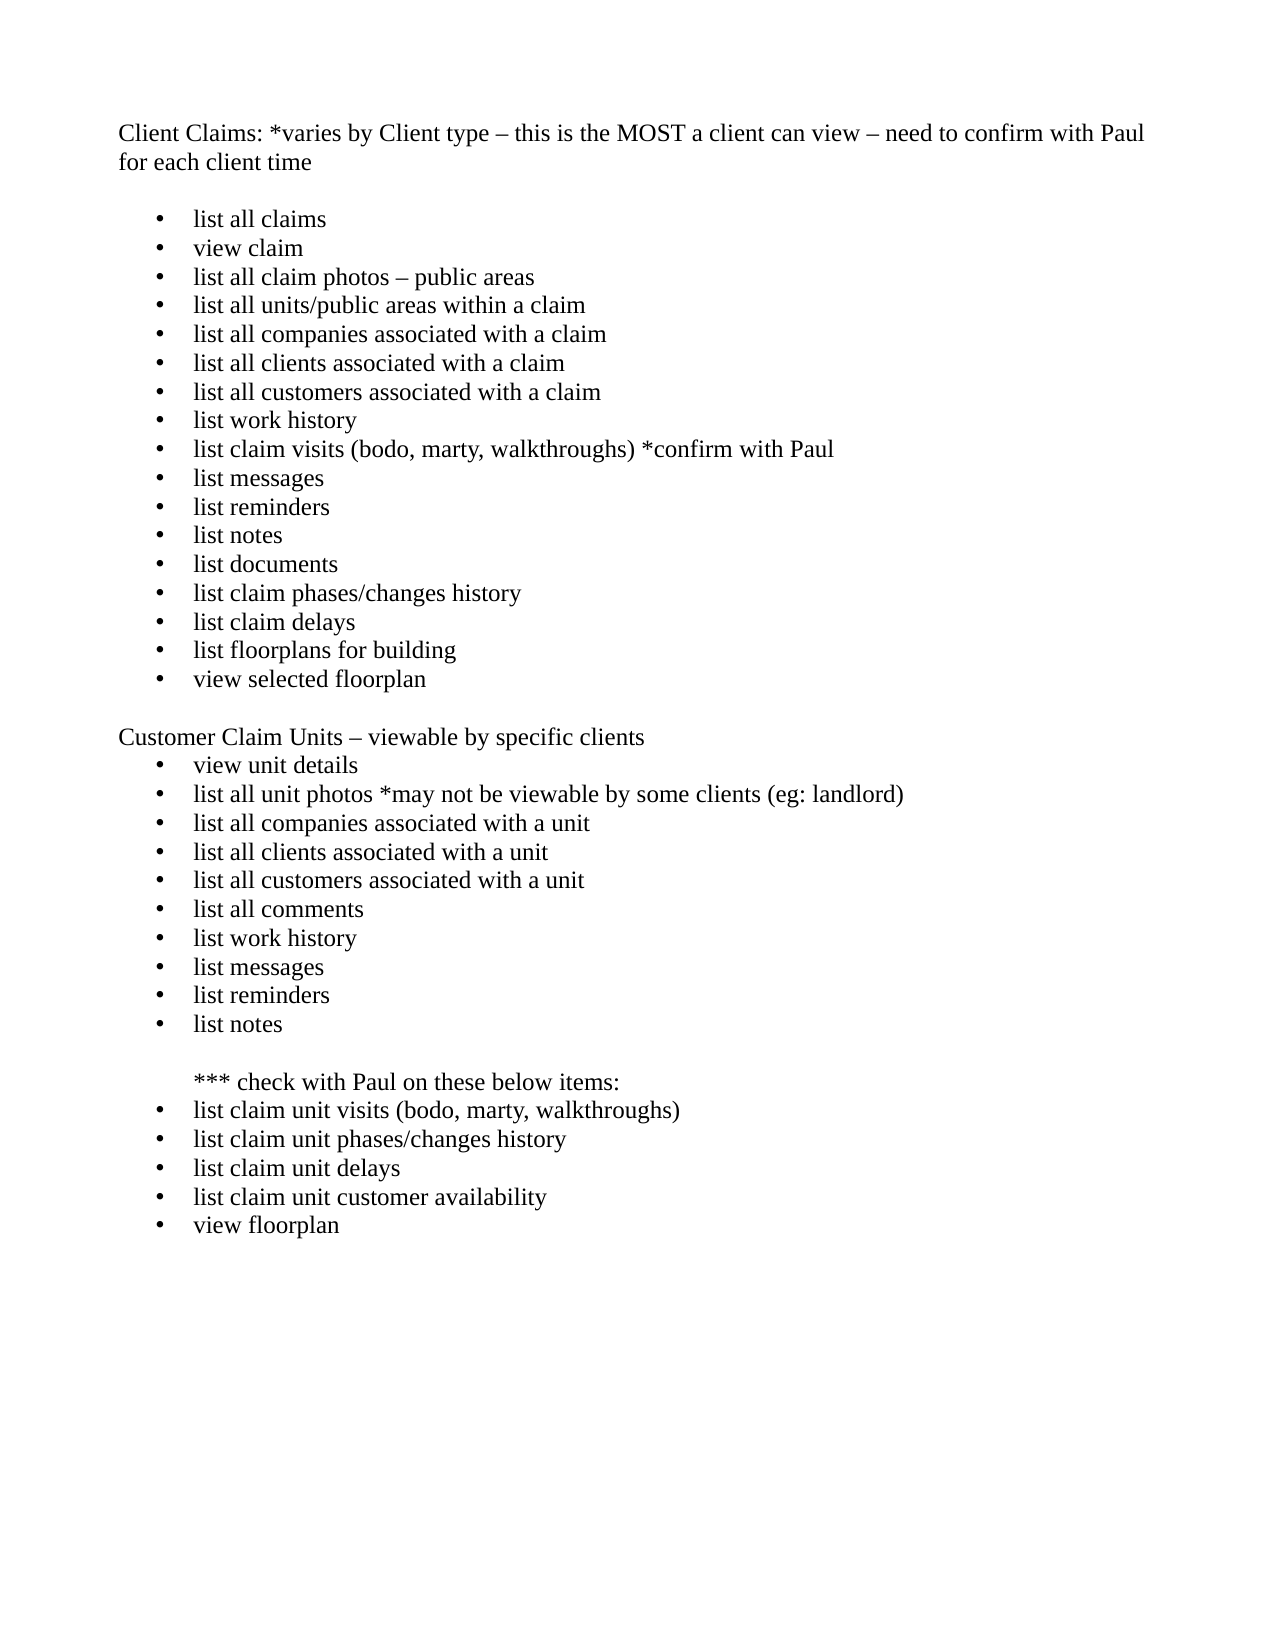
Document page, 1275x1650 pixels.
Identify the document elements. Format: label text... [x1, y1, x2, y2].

list list notes [156, 521, 1157, 549]
list list claim unit visits (bodo, marty, walkthroughs) [156, 1096, 1157, 1124]
list list all unit photos *may not be viewable by some clients (eg: landlord) [156, 779, 1157, 808]
list list claim visits (bodo, marty, walkthroughs) *confirm with Paul [156, 434, 1157, 463]
list list reminders [156, 492, 1157, 521]
list list claim delays [156, 607, 1157, 636]
list list work history [156, 406, 1157, 434]
list view selected floorplan [156, 664, 1157, 693]
list list messages [156, 952, 1157, 981]
list list all customers associated with a claim [156, 377, 1157, 406]
list list all units/public areas within a claim [156, 291, 1157, 319]
list view unit details [156, 751, 1157, 779]
list list all clients associated with a unit [156, 837, 1157, 866]
text Client Claims: *varies by Client type – this is the MOST a client can view – need to confirm with Paul for each client time [118, 118, 1157, 176]
list view claim [156, 233, 1157, 262]
list list all claims [156, 204, 1157, 233]
list list claim unit customer availability [156, 1182, 1157, 1211]
list list messages [156, 463, 1157, 492]
list list all customers associated with a unit [156, 866, 1157, 894]
text Customer Claim Units – viewable by specific clients [118, 722, 1157, 751]
list list claim phases/changes history [156, 578, 1157, 607]
list list all claim photos – public areas [156, 262, 1157, 291]
list list documents [156, 549, 1157, 578]
list list all comments [156, 894, 1157, 923]
list list notes [156, 1009, 1157, 1038]
list list floorplans for building [156, 636, 1157, 664]
list view floorplan [156, 1211, 1157, 1239]
list *** check with Paul on these below items: [156, 1067, 1157, 1096]
list list work history [156, 923, 1157, 952]
list list claim unit phases/changes history [156, 1124, 1157, 1153]
list list claim unit delays [156, 1153, 1157, 1182]
list list all clients associated with a claim [156, 348, 1157, 377]
list list all companies associated with a claim [156, 319, 1157, 348]
list list reminders [156, 981, 1157, 1009]
list list all companies associated with a unit [156, 808, 1157, 837]
